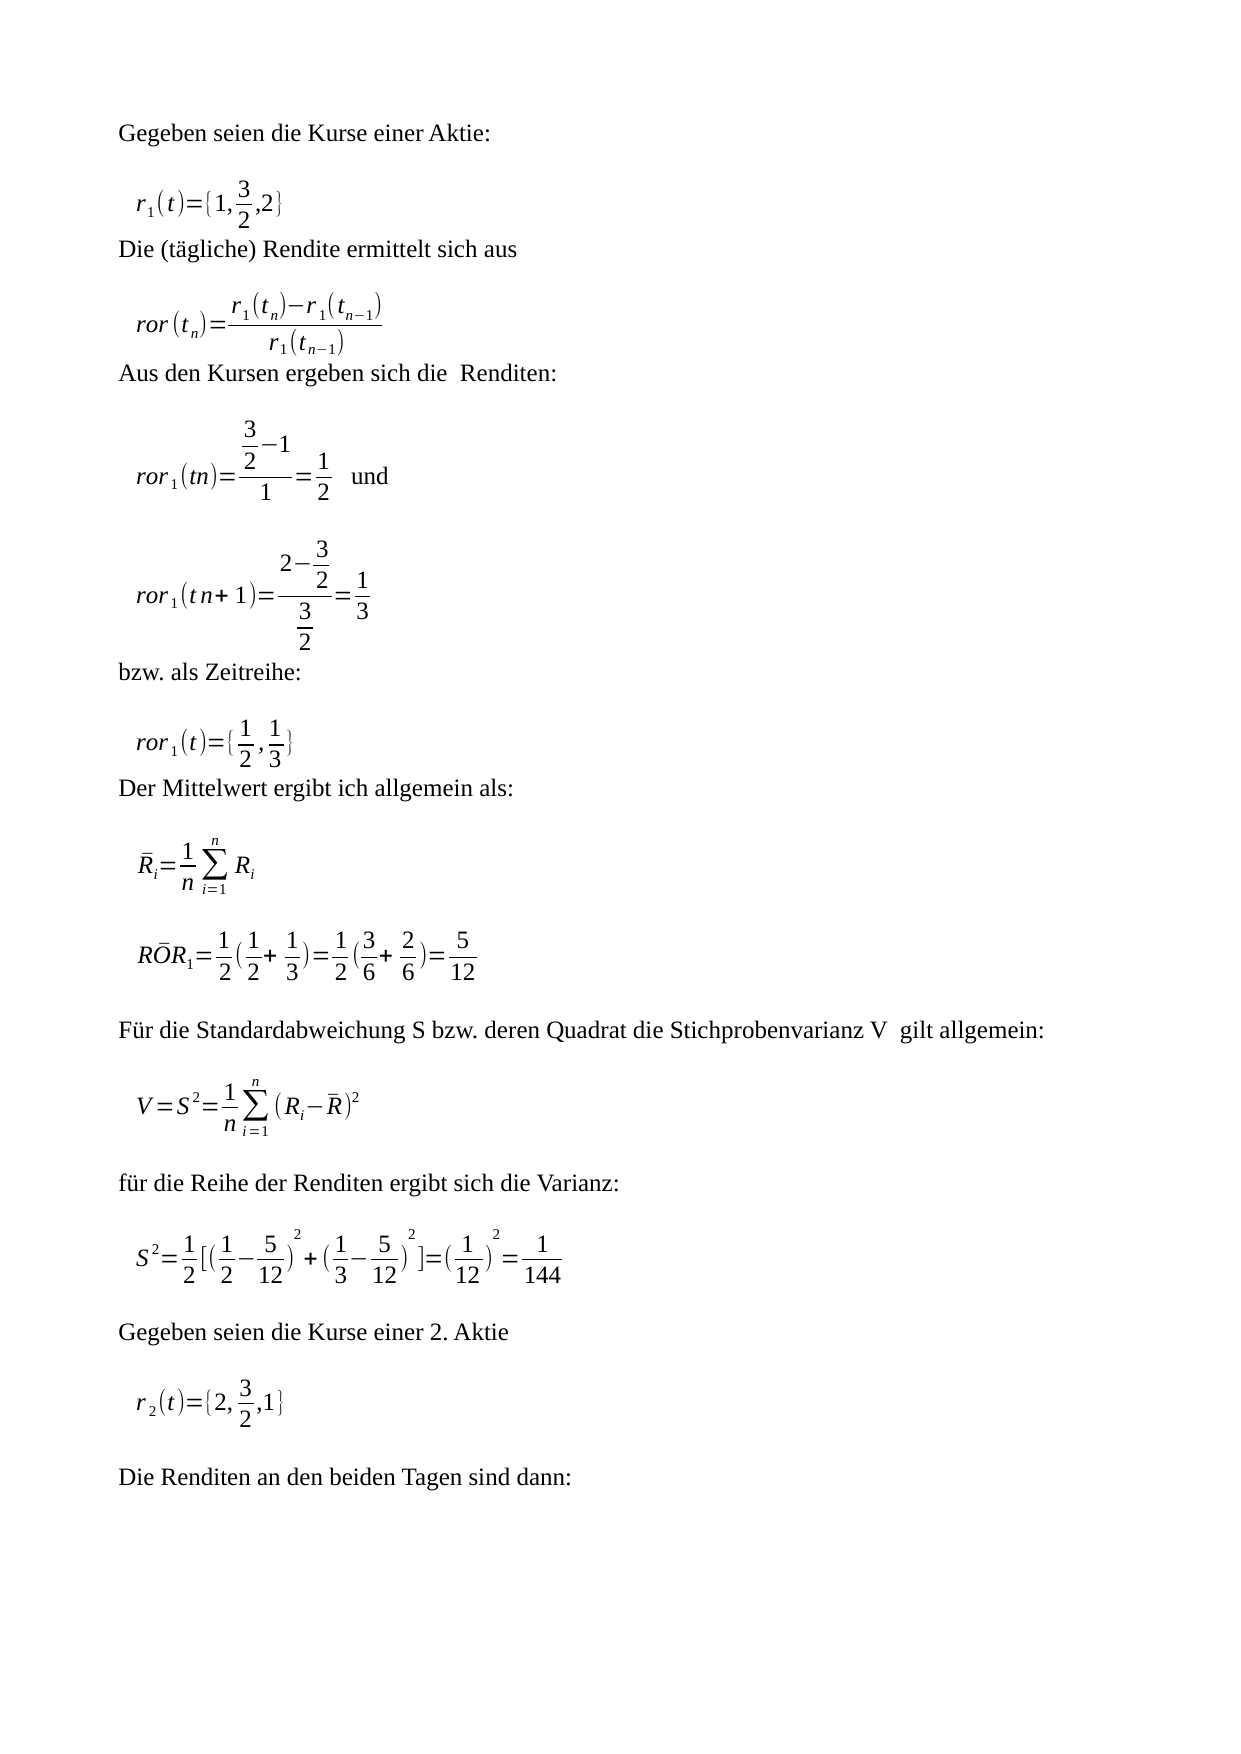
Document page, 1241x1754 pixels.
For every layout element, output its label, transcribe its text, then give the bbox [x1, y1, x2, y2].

text Gegeben seien die Kurse einer Aktie: [118, 118, 1122, 147]
text und [118, 416, 1122, 506]
text Die Renditen an den beiden Tagen sind dann: [118, 1462, 1122, 1491]
text Für die Standardabweichung S bzw. deren Quadrat die Stichprobenvarianz V gilt allgemein: [118, 1015, 1122, 1044]
text Gegeben seien die Kurse einer 2. Aktie [118, 1317, 1122, 1346]
text Aus den Kursen ergeben sich die Renditen: [118, 358, 1122, 387]
text für die Reihe der Renditen ergibt sich die Varianz: [118, 1168, 1122, 1197]
text Der Mittelwert ergibt ich allgemein als: [118, 773, 1122, 802]
text bzw. als Zeitreihe: [118, 657, 1122, 686]
text Die (tägliche) Rendite ermittelt sich aus [118, 234, 1122, 263]
